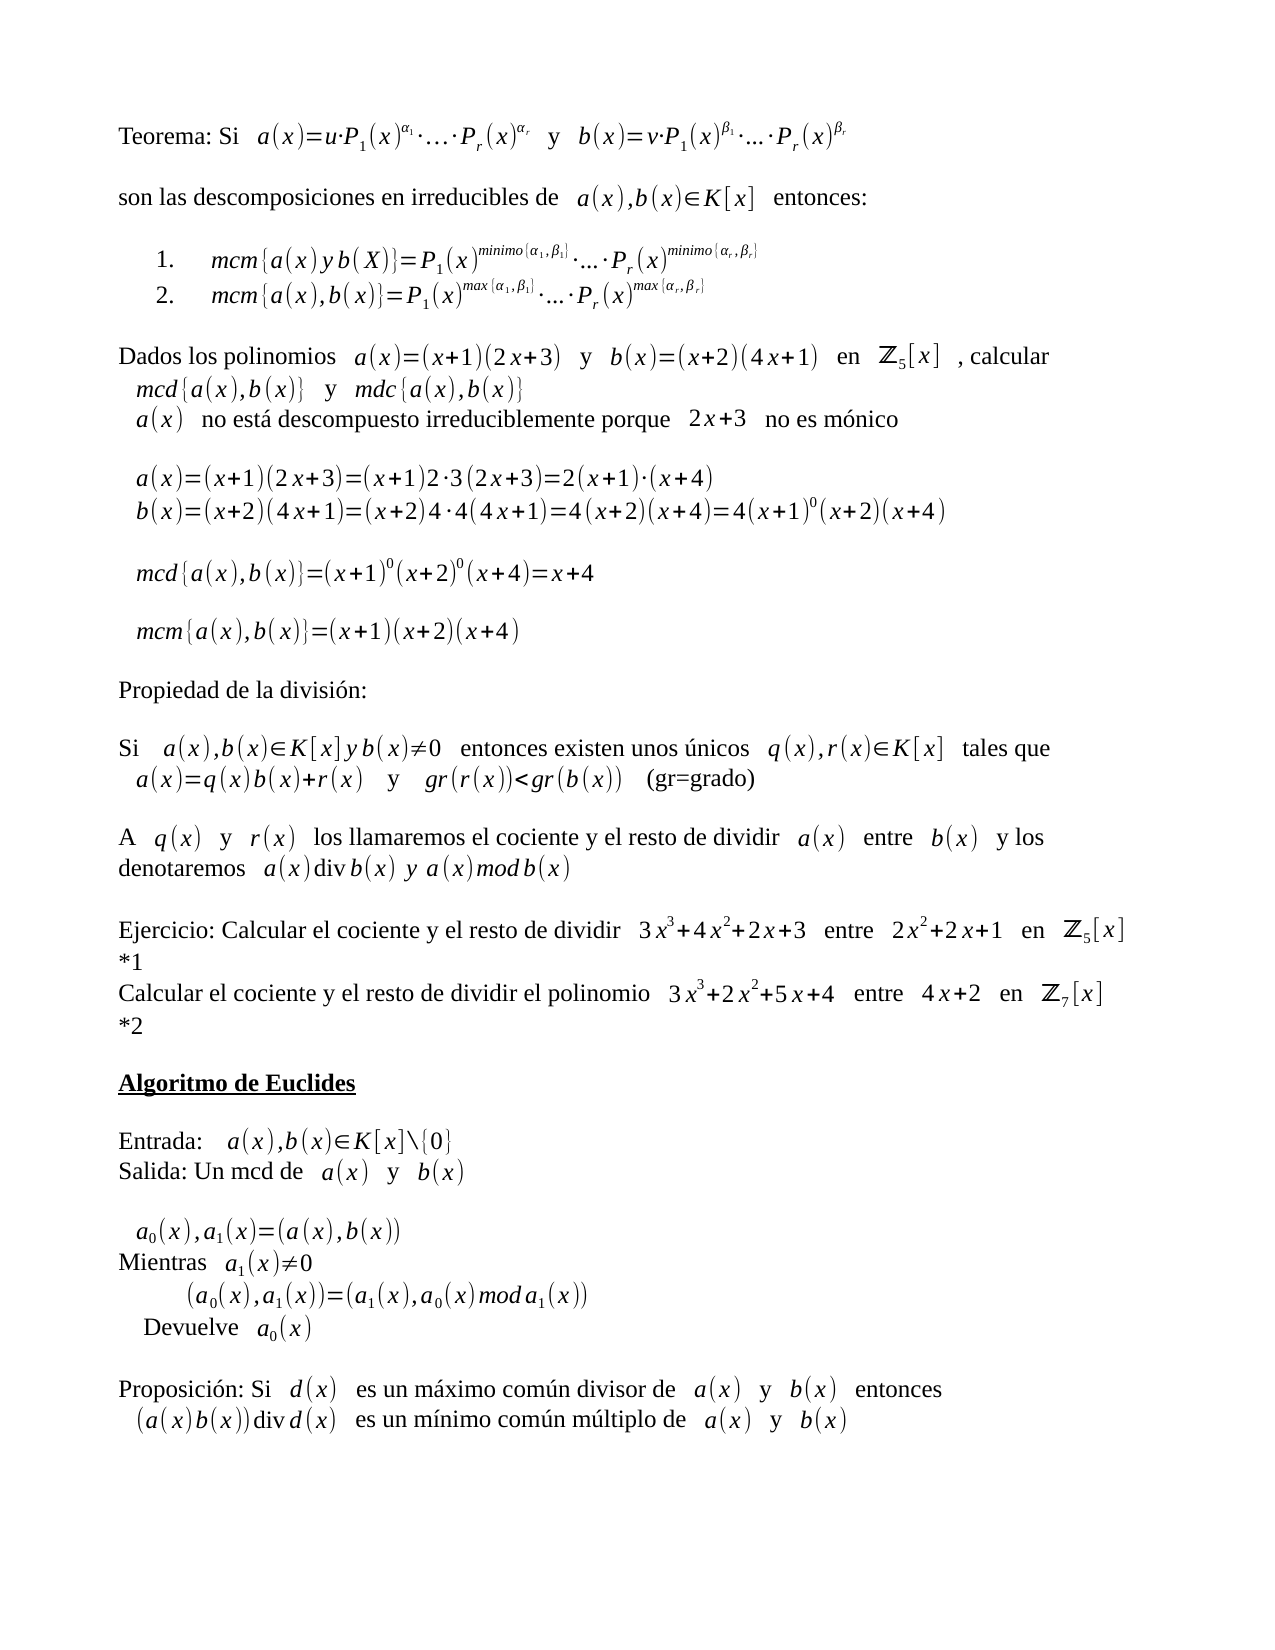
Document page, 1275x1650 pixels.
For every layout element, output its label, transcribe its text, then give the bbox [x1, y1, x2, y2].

text Si entonces existen unos únicostales que y (gr=grado) [118, 733, 1157, 794]
text *1 [118, 947, 1157, 976]
text Algoritmo de Euclides [118, 1068, 1157, 1097]
text Proposición: Sies un máximo común divisor deyentonceses un mínimo común múltiplo dey [118, 1374, 1157, 1435]
text no está descompuesto irreduciblemente porqueno es mónico [118, 404, 1157, 434]
text Devuelve [118, 1312, 1157, 1345]
text Mientras [118, 1247, 1157, 1280]
text Dados los polinomiosyen, calculary [118, 341, 1157, 404]
text Propiedad de la división: [118, 675, 1157, 704]
text *2 [118, 1011, 1157, 1039]
text Calcular el cociente y el resto de dividir el polinomioentreen [118, 976, 1157, 1011]
text son las descomposiciones en irreducibles deentonces: [118, 182, 1157, 213]
text Ejercicio: Calcular el cociente y el resto de dividirentreen [118, 912, 1157, 947]
text Teorema: Siy [118, 118, 1157, 153]
text Entrada: [118, 1126, 1157, 1156]
text Salida: Un mcd dey [118, 1156, 1157, 1187]
text Aylos llamaremos el cociente y el resto de dividirentrey los denotaremos [118, 822, 1157, 883]
